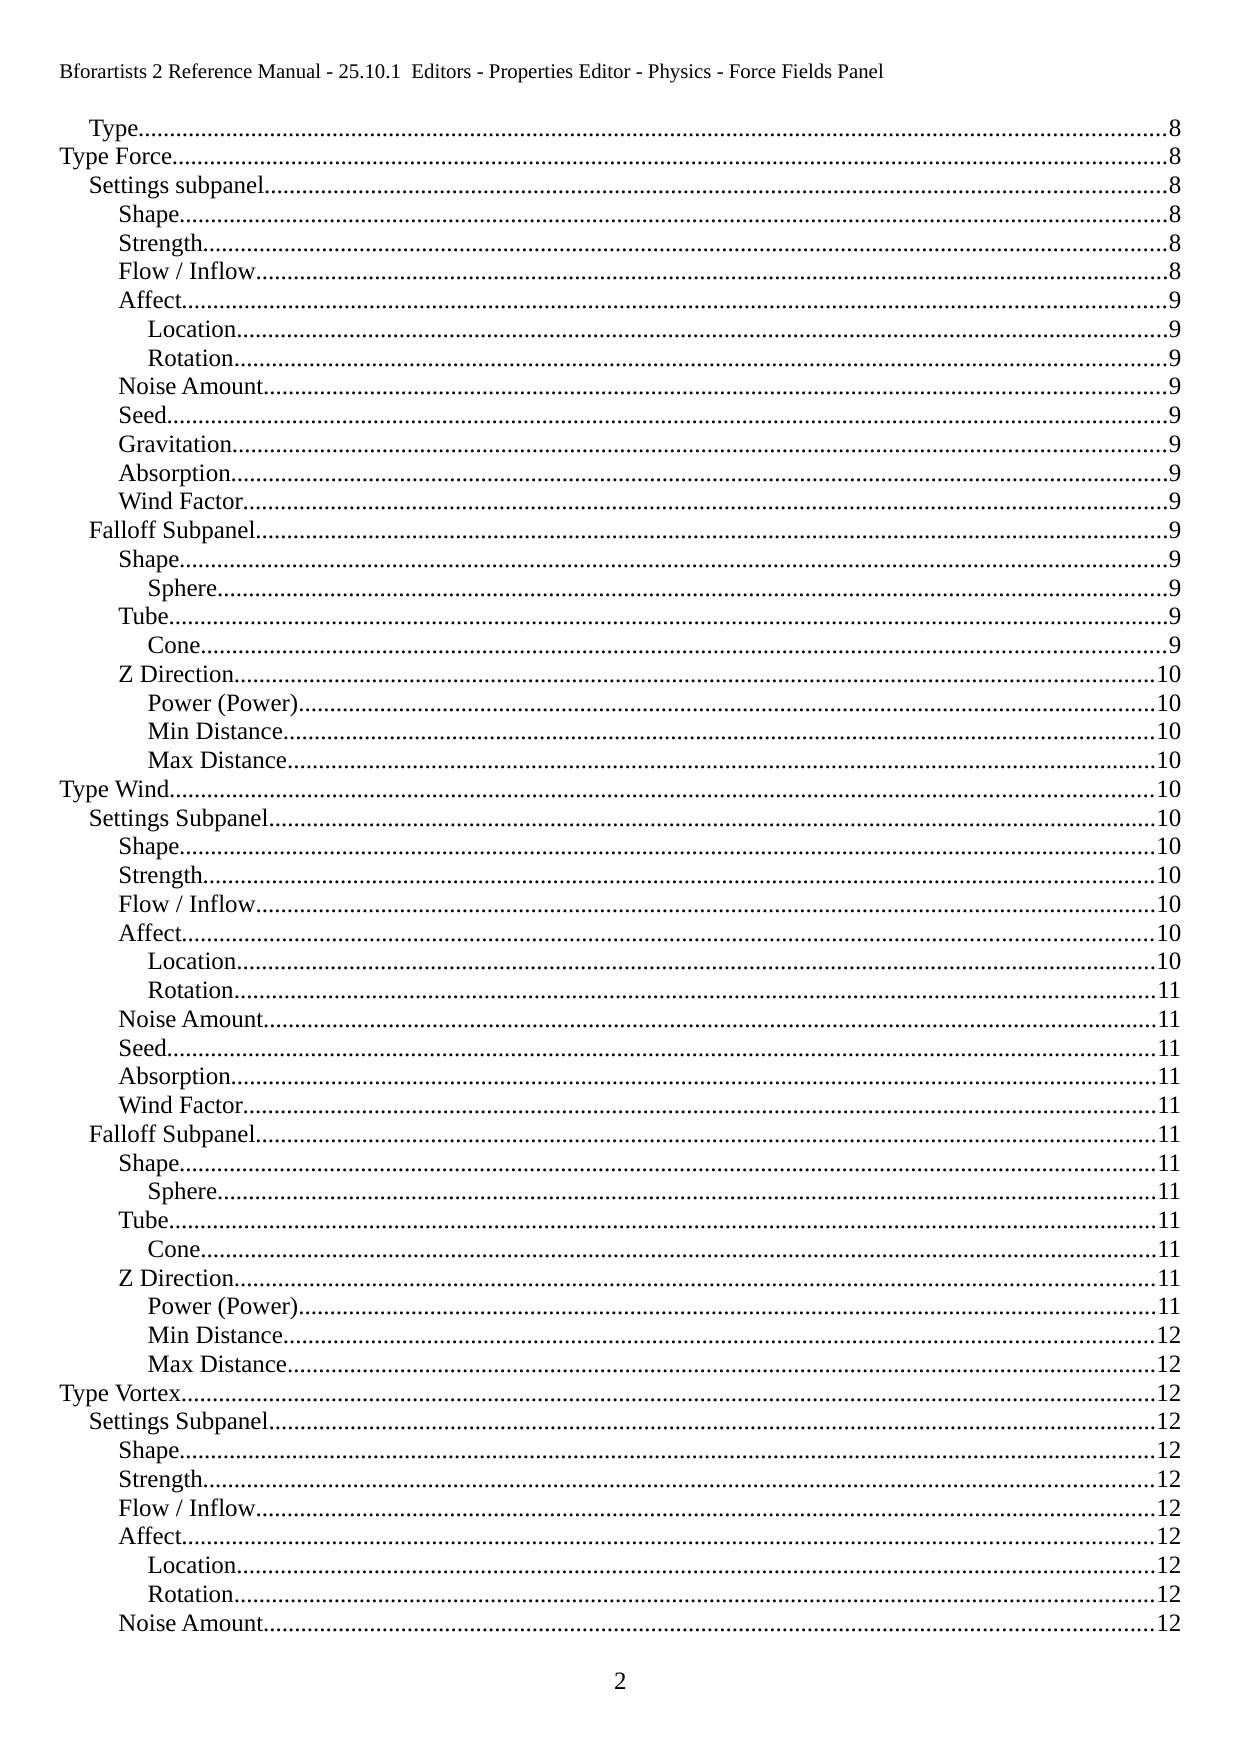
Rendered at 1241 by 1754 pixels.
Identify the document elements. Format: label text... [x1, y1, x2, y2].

text Wind Factor 9 [118, 486, 1181, 515]
text Cone 9 [147, 630, 1181, 659]
text Type 8 [88, 113, 1181, 141]
text Settings Subpanel 10 [88, 803, 1181, 831]
text Absorption 9 [118, 458, 1181, 486]
text Max Distance 10 [147, 745, 1181, 774]
text Absorption 11 [118, 1061, 1181, 1090]
text Shape 12 [118, 1435, 1181, 1464]
text Z Direction 11 [118, 1263, 1181, 1291]
text Min Distance 12 [147, 1320, 1181, 1349]
text Strength 12 [118, 1464, 1181, 1493]
text Rotation 12 [147, 1579, 1181, 1608]
text Shape 9 [118, 544, 1181, 573]
text Rotation 11 [147, 975, 1181, 1004]
text Rotation 9 [147, 343, 1181, 371]
text Noise Amount 9 [118, 371, 1181, 400]
text Z Direction 10 [118, 659, 1181, 688]
text Flow / Inflow 12 [118, 1493, 1181, 1521]
text Tube 9 [118, 601, 1181, 630]
text Noise Amount 12 [118, 1608, 1181, 1636]
text Shape 11 [118, 1148, 1181, 1176]
text Noise Amount 11 [118, 1004, 1181, 1033]
text Type Vortex 12 [59, 1378, 1181, 1406]
text Flow / Inflow 8 [118, 256, 1181, 285]
text Shape 8 [118, 199, 1181, 228]
text Power (Power) 10 [147, 688, 1181, 716]
text Seed 11 [118, 1033, 1181, 1061]
text Type Force 8 [59, 141, 1181, 170]
text Settings subpanel 8 [88, 170, 1181, 199]
text Wind Factor 11 [118, 1090, 1181, 1119]
text Location 10 [147, 946, 1181, 975]
text Min Distance 10 [147, 716, 1181, 745]
text Sphere 9 [147, 573, 1181, 601]
text Power (Power) 11 [147, 1291, 1181, 1320]
text Cone 11 [147, 1234, 1181, 1263]
text Falloff Subpanel 9 [88, 515, 1181, 544]
text Strength 10 [118, 860, 1181, 889]
text Location 12 [147, 1550, 1181, 1579]
text Gravitation 9 [118, 429, 1181, 458]
text Sphere 11 [147, 1176, 1181, 1205]
text Settings Subpanel 12 [88, 1406, 1181, 1435]
text Tube 11 [118, 1205, 1181, 1234]
text Flow / Inflow 10 [118, 889, 1181, 918]
text Type Wind 10 [59, 774, 1181, 803]
text Shape 10 [118, 831, 1181, 860]
text Strength 8 [118, 228, 1181, 256]
text Location 9 [147, 314, 1181, 343]
text Affect 12 [118, 1521, 1181, 1550]
text Falloff Subpanel 11 [88, 1119, 1181, 1148]
text Max Distance 12 [147, 1349, 1181, 1378]
text Seed 9 [118, 400, 1181, 429]
text Affect 10 [118, 918, 1181, 946]
text Affect 9 [118, 285, 1181, 314]
